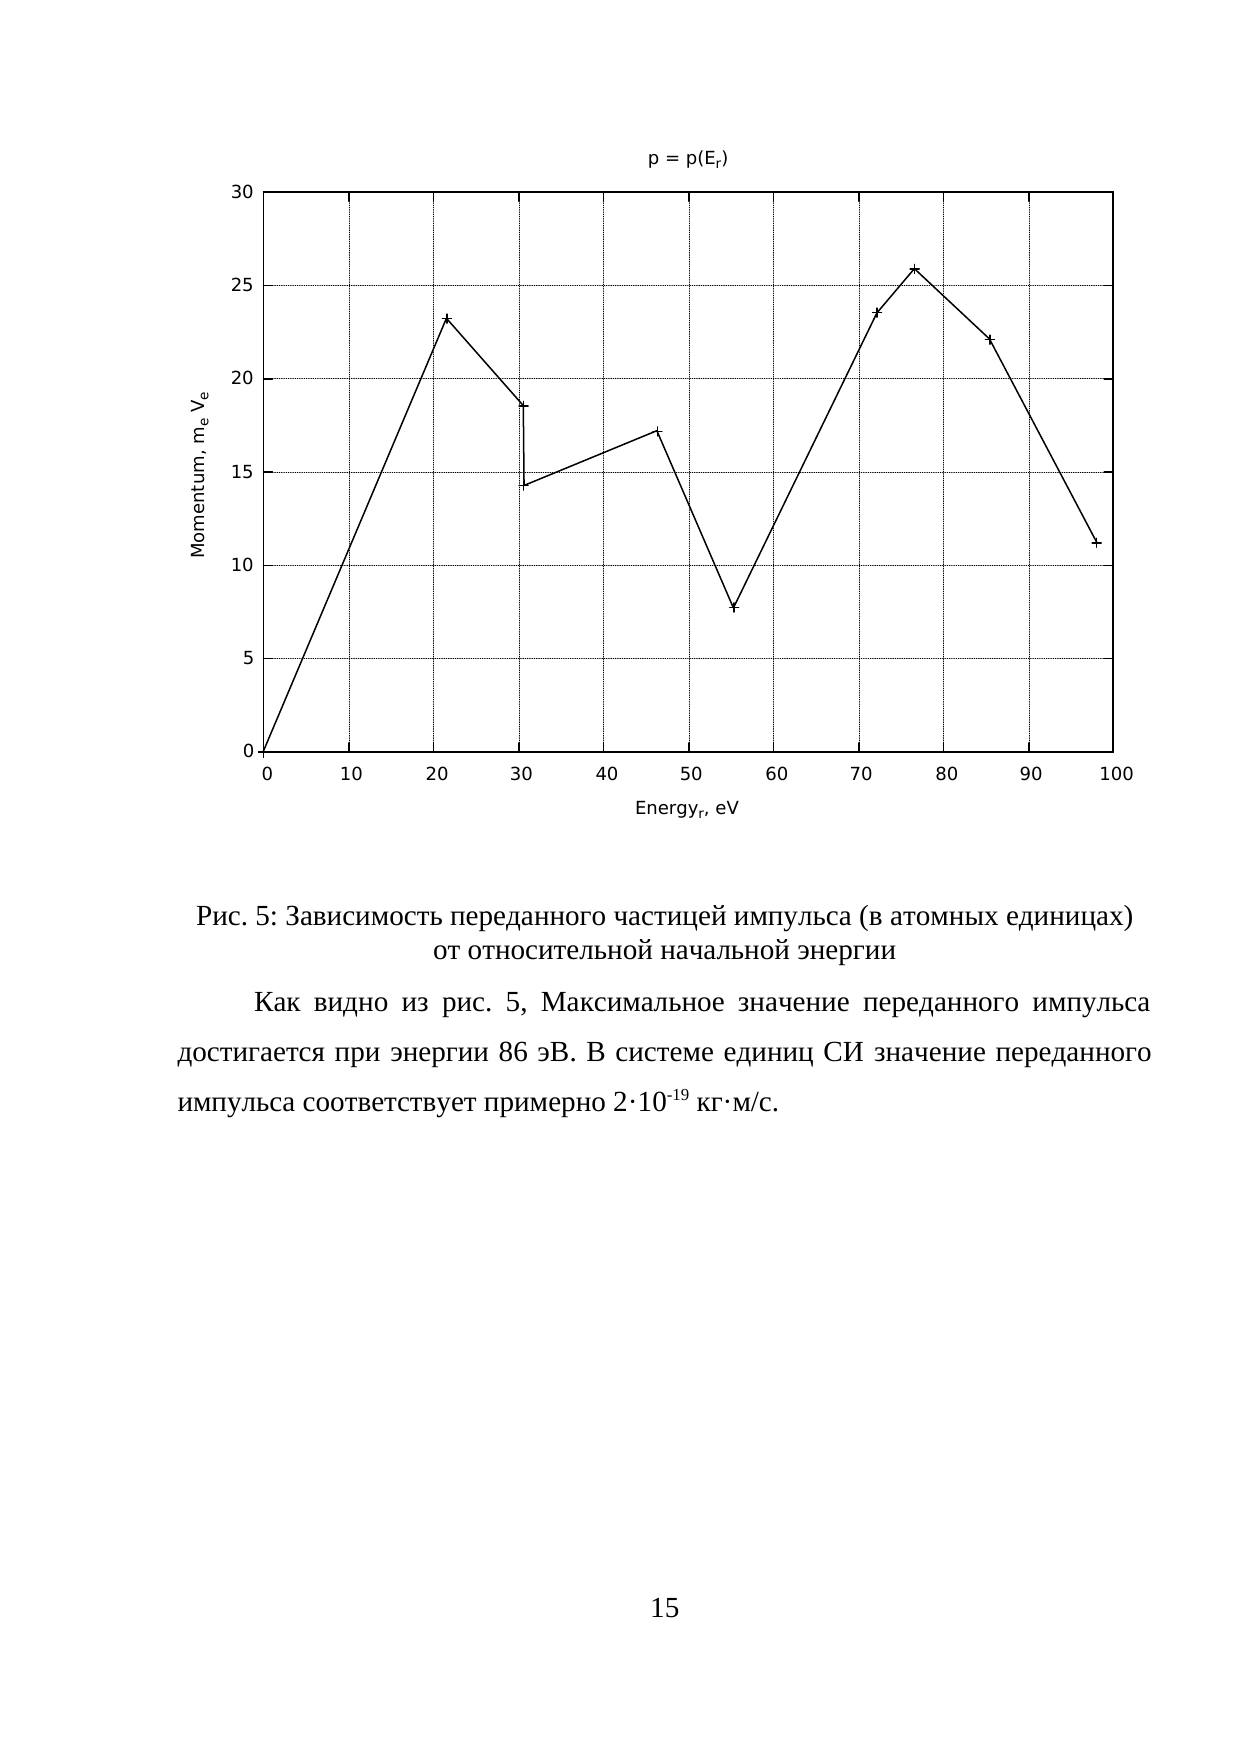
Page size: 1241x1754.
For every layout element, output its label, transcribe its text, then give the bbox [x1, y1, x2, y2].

subtitle Как видно из рис. 5, Максимальное значение переданного импульса достигается при энергии 86 эВ. В системе единиц СИ значение переданного импульса соответствует примерно 2·10-19 кг·м/c. [177, 984, 1152, 1118]
table_header [177, 118, 1152, 893]
table_cell Рис. 5: Зависимость переданного частицей импульса (в атомных единицах) от относительной начальной энергии [177, 893, 1152, 984]
